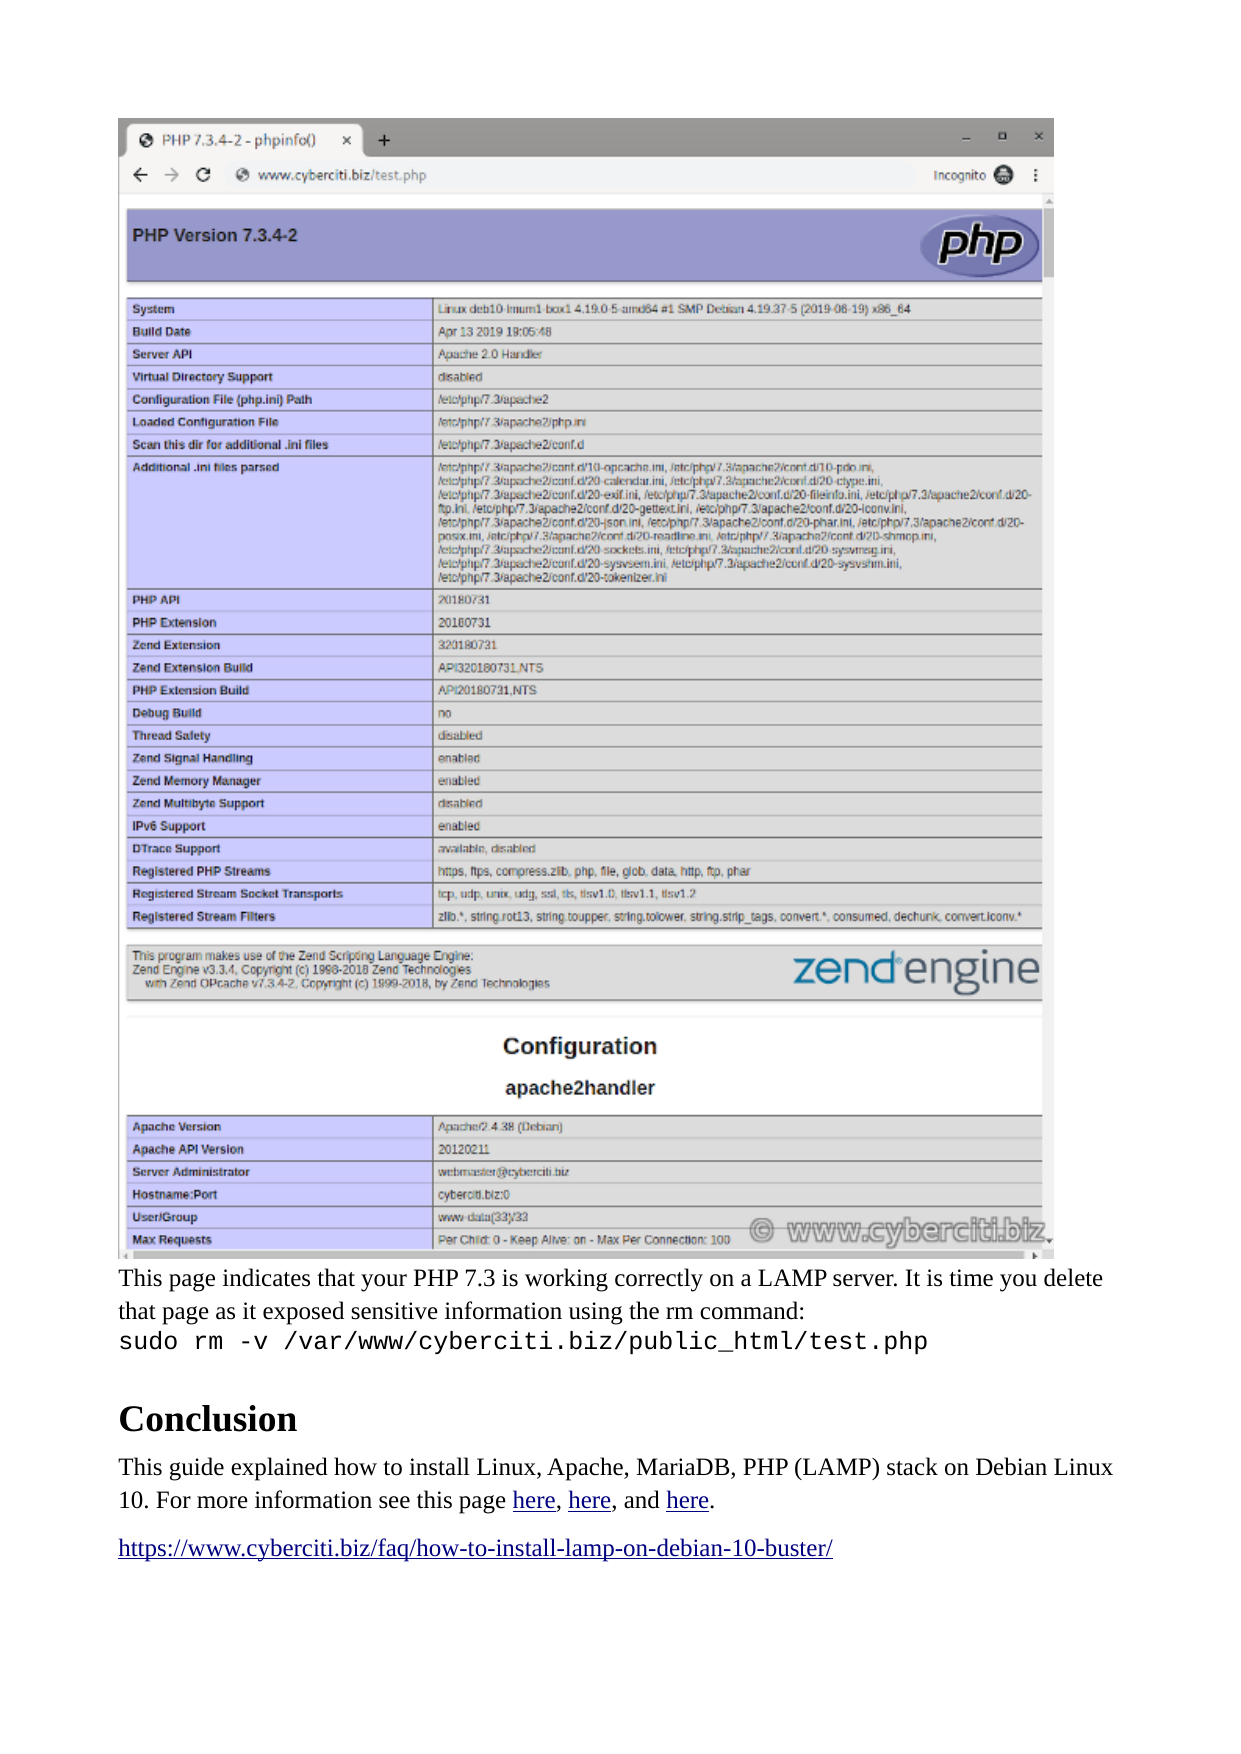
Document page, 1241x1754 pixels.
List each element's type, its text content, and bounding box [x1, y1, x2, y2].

picture [118, 118, 1054, 1259]
text This page indicates that your PHP 7.3 is working correctly on a LAMP server. It is time you delete that page as it exposed sensitive information using the rm command: sudo rm -v /var/www/cyberciti.biz/public_html/test.php [118, 118, 1122, 1357]
text This guide explained how to install Linux, Apache, MariaDB, PHP (LAMP) stack on Debian Linux 10. For more information see this page here, here, and here. [118, 1452, 1122, 1514]
text https://www.cyberciti.biz/faq/how-to-install-lamp-on-debian-10-buster/ [118, 1533, 1122, 1562]
subtitle Conclusion [118, 1397, 1122, 1440]
